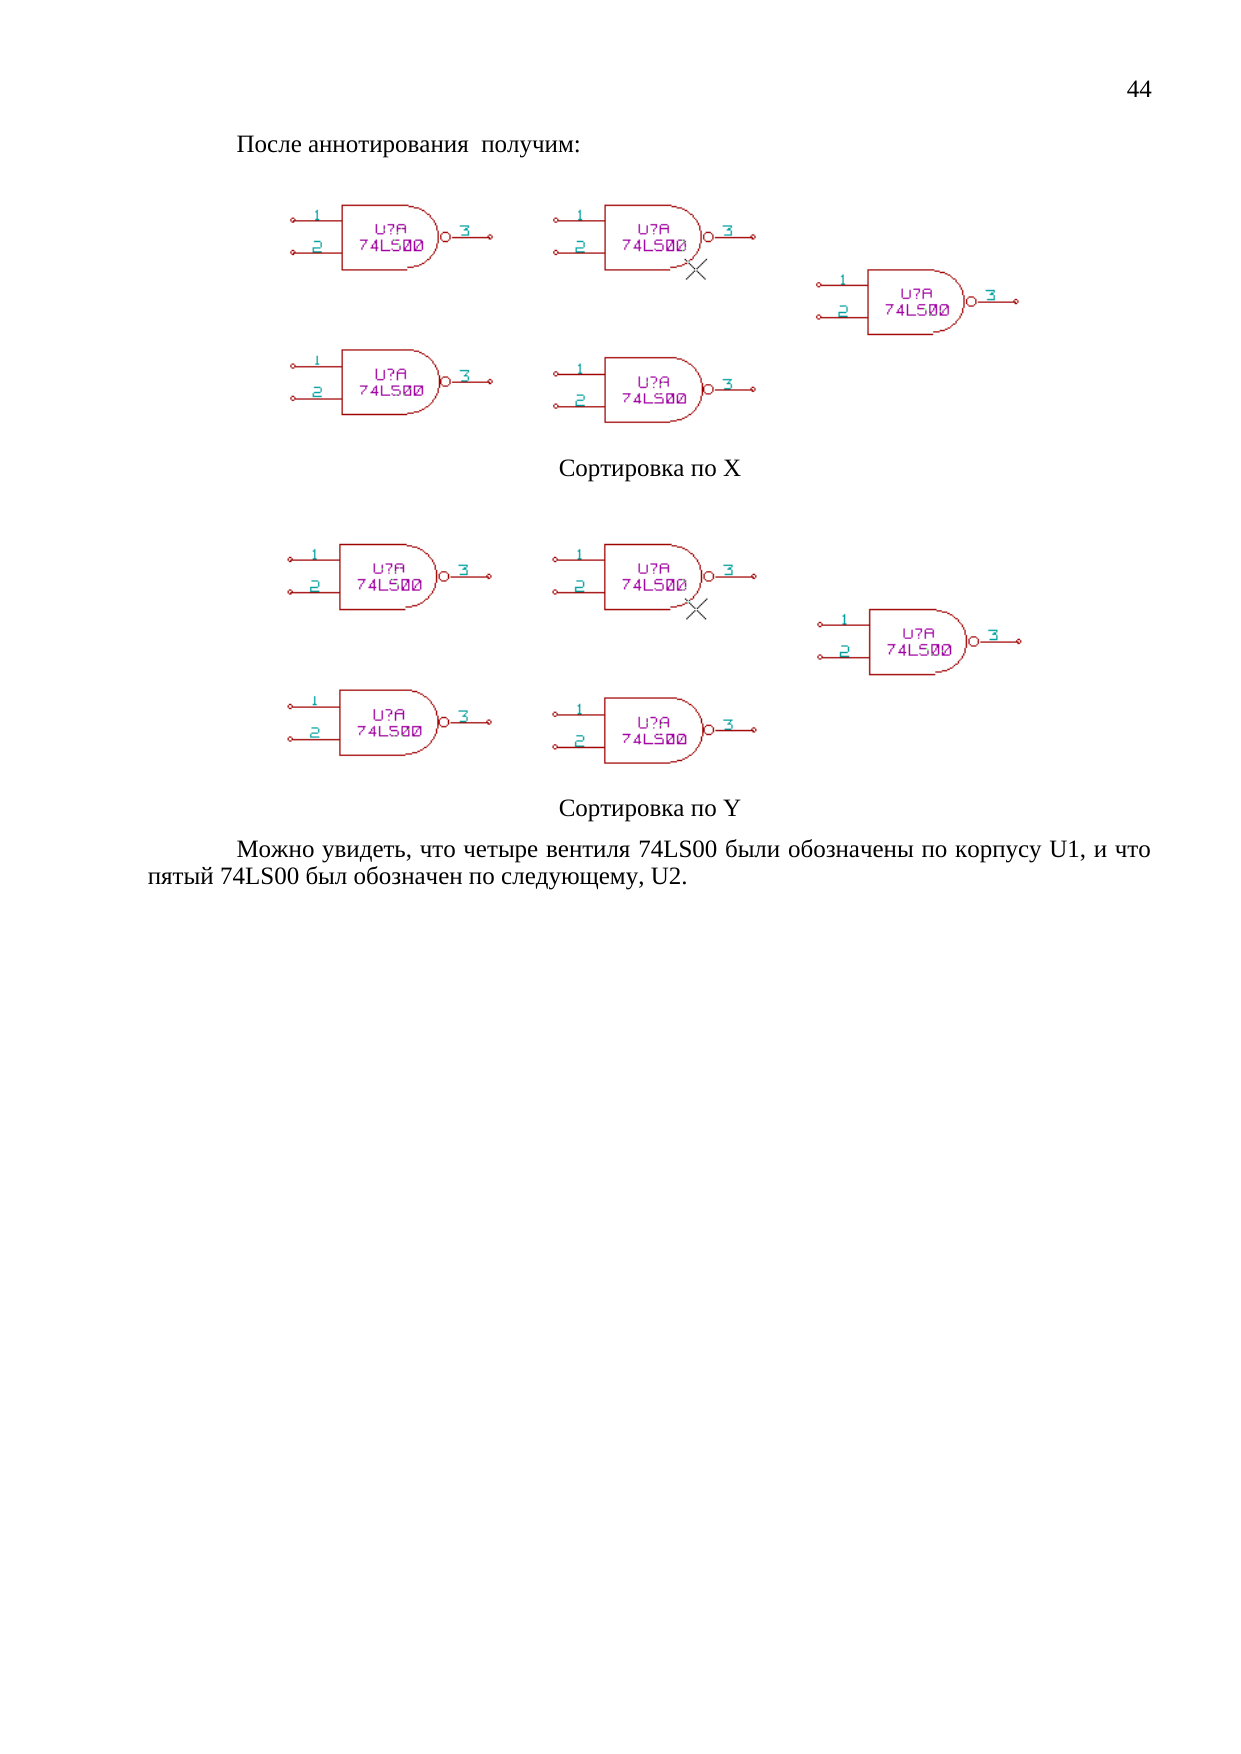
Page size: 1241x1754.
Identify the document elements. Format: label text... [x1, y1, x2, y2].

text Сортировка по Y [148, 794, 1152, 822]
text После аннотирования получим: [148, 131, 1152, 158]
text Можно увидеть, что четыре вентиля 74LS00 были обозначены по корпусу U1, и что пятый 74LS00 был обозначен по следующему, U2. [148, 835, 1152, 890]
text Сортировка по X [148, 454, 1152, 482]
